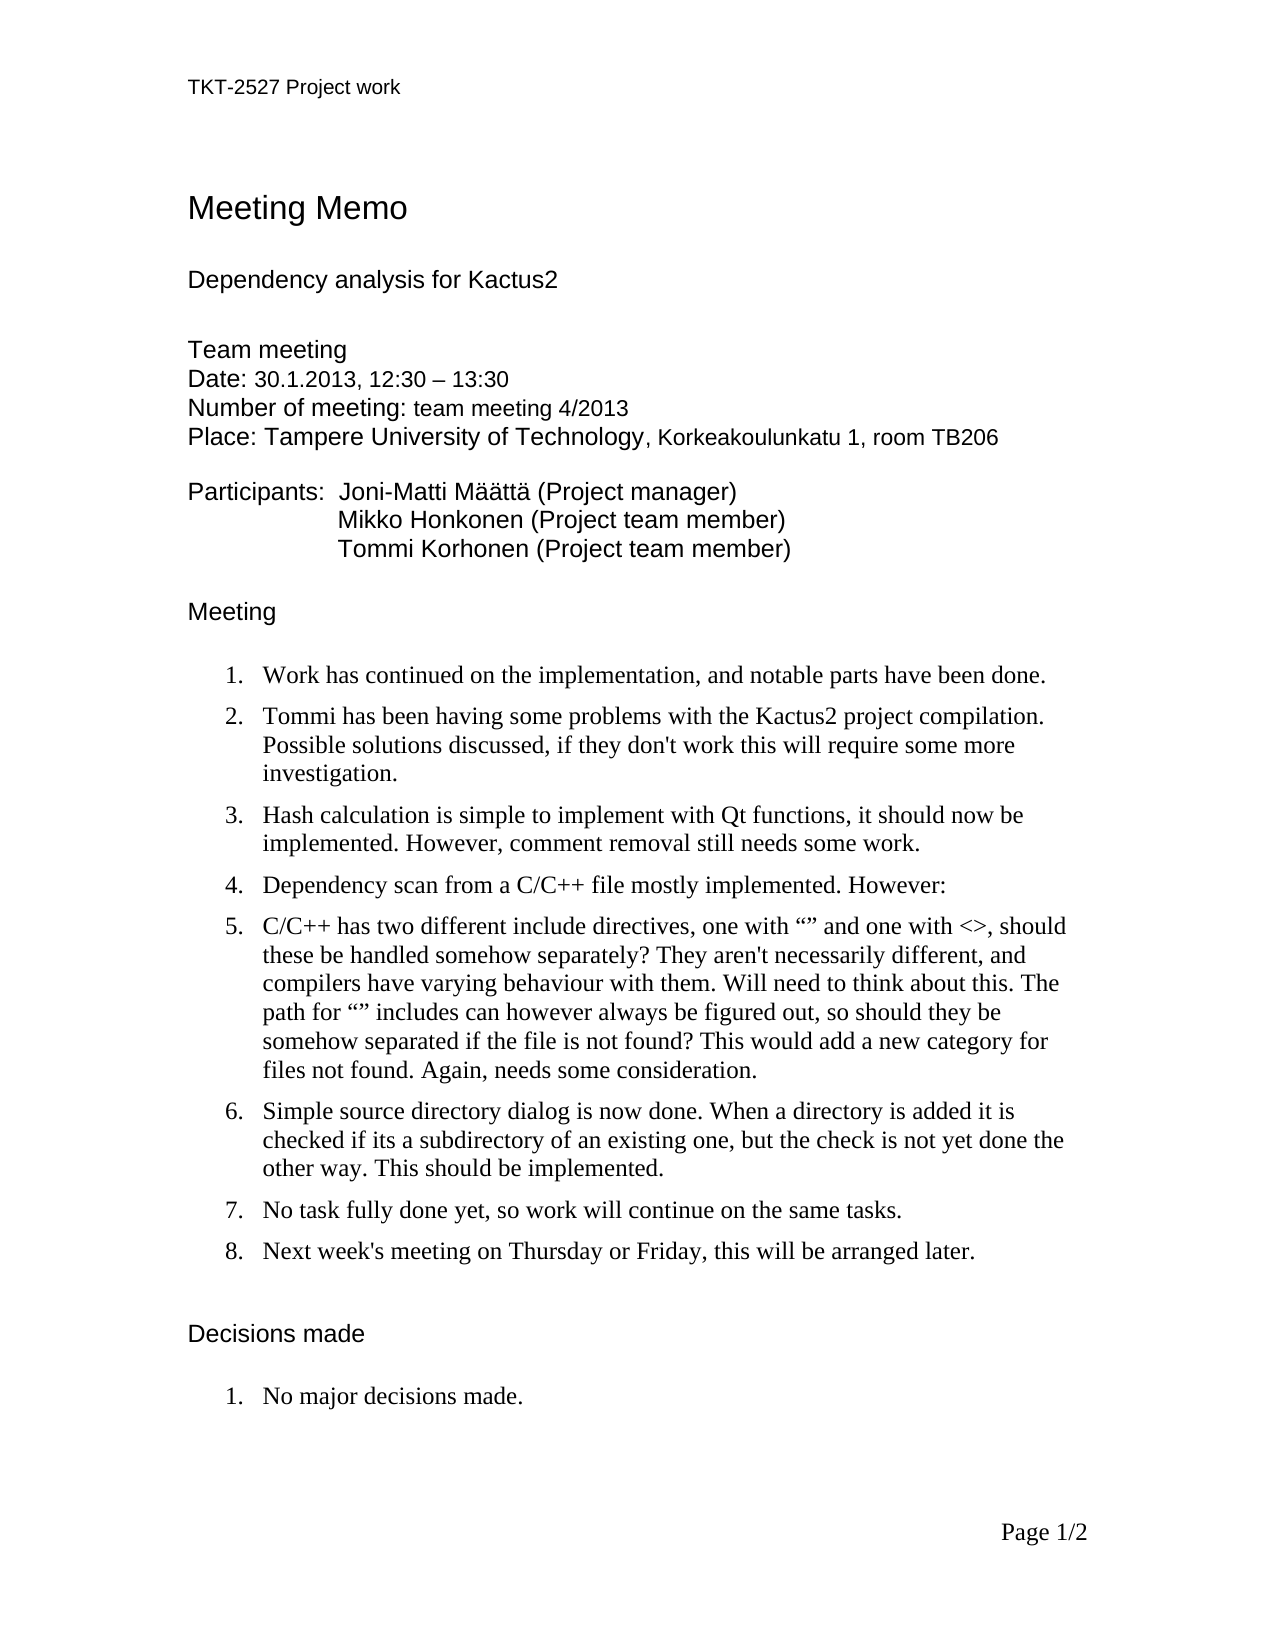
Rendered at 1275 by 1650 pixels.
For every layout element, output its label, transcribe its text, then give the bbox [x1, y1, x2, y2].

list Hash calculation is simple to implement with Qt functions, it should now be implemented. However, comment removal still needs some work. [225, 800, 1087, 857]
text Meeting Memo [187, 188, 1087, 227]
list C/C++ has two different include directives, one with “” and one with <>, should these be handled somehow separately? They aren't necessarily different, and compilers have varying behaviour with them. Will need to think about this. The path for “” includes can however always be figured out, so should they be somehow separated if the file is not found? This would add a new category for files not found. Again, needs some consideration. [225, 911, 1087, 1083]
text Mikko Honkonen (Project team member) [262, 505, 1087, 534]
list No major decisions made. [225, 1381, 1087, 1410]
text Meeting [187, 597, 1087, 626]
text Participants: Joni-Matti Määttä (Project manager) [187, 477, 1087, 505]
list Next week's meeting on Thursday or Friday, this will be arranged later. [225, 1236, 1087, 1265]
text Place: Tampere University of Technology, Korkeakoulunkatu 1, room TB206 [187, 422, 1087, 450]
text Dependency analysis for Kactus2 [187, 265, 1087, 294]
text Team meeting [187, 335, 1087, 364]
list Tommi has been having some problems with the Kactus2 project compilation. Possible solutions discussed, if they don't work this will require some more investigation. [225, 701, 1087, 787]
list Simple source directory dialog is now done. When a directory is added it is checked if its a subdirectory of an existing one, but the check is not yet done the other way. This should be implemented. [225, 1096, 1087, 1182]
text Tommi Korhonen (Project team member) [262, 534, 1087, 563]
list No task fully done yet, so work will continue on the same tasks. [225, 1195, 1087, 1223]
text Decisions made [187, 1318, 1087, 1347]
list Work has continued on the implementation, and notable parts have been done. [225, 660, 1087, 688]
text Number of meeting: team meeting 4/2013 [187, 393, 1087, 422]
list Dependency scan from a C/C++ file mostly implemented. However: [225, 870, 1087, 898]
text Date: 30.1.2013, 12:30 – 13:30 [187, 364, 1087, 393]
